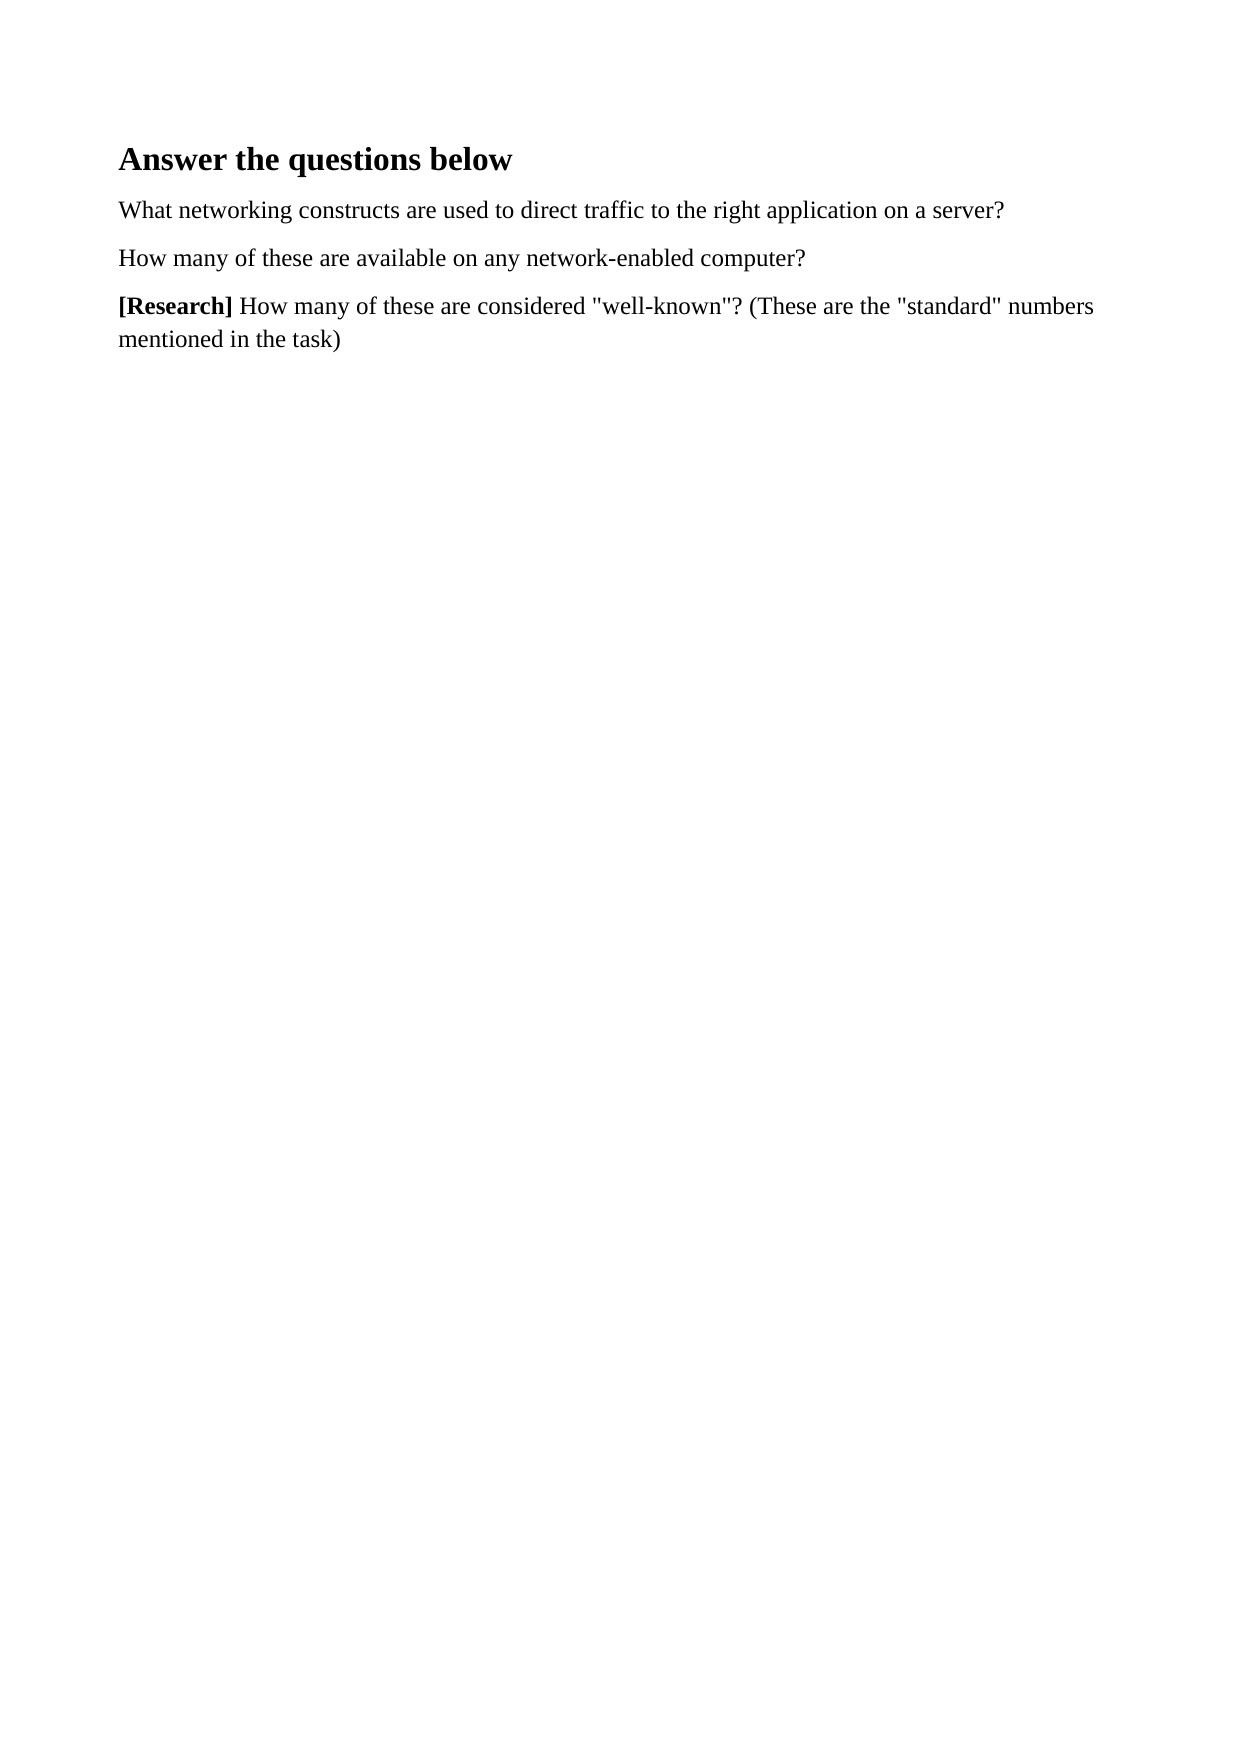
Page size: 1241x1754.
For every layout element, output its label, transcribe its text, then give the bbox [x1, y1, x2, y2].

subtitle Answer the questions below [118, 139, 1122, 177]
text What networking constructs are used to direct traffic to the right application on a server? [118, 196, 1122, 224]
text [Research] How many of these are considered "well-known"? (These are the "standard" numbers mentioned in the task) [118, 291, 1122, 352]
text How many of these are available on any network-enabled computer? [118, 243, 1122, 272]
